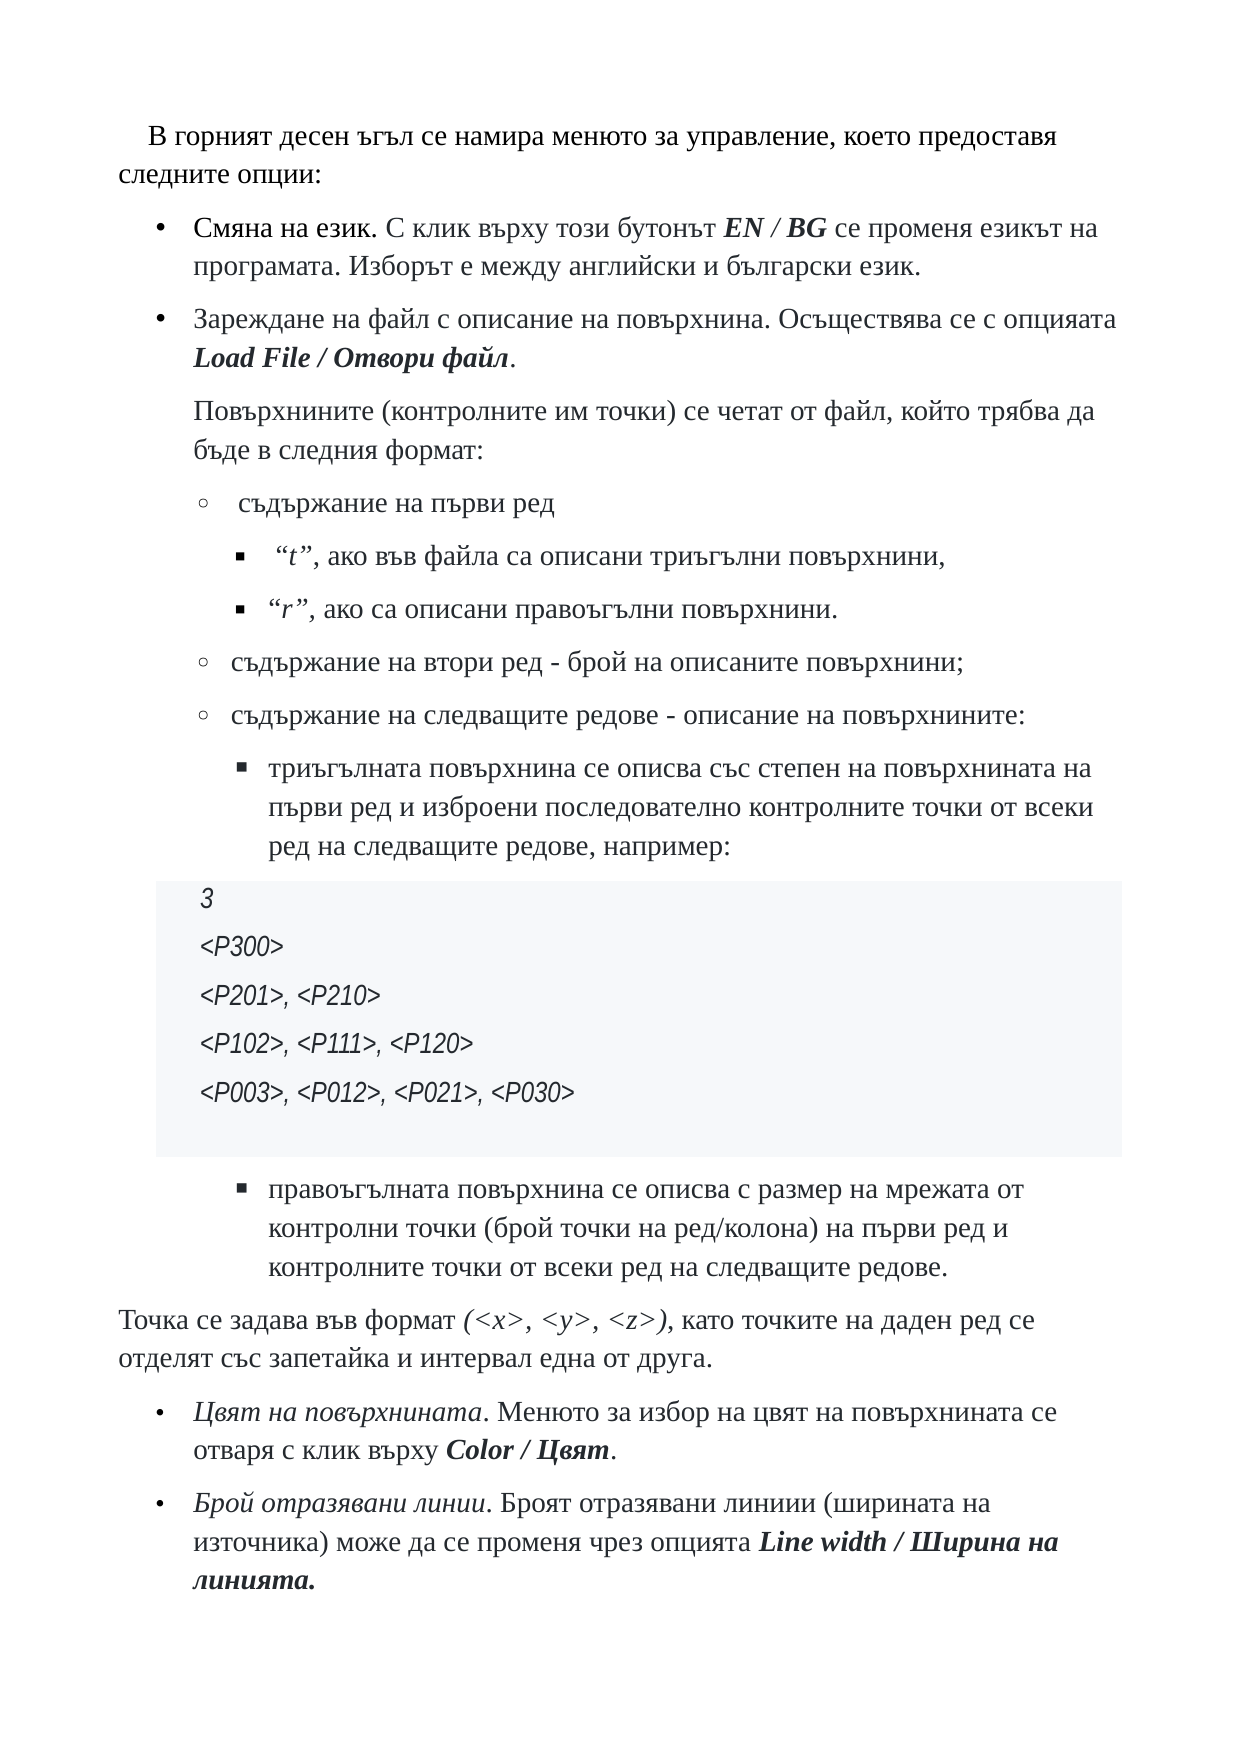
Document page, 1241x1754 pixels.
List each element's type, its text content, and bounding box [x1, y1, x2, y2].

list правоъгълната повърхнина се описва с размер на мрежата от контролни точки (брой точки на ред/колона) на първи ред и контролните точки от всеки ред на следващите редове. [231, 1172, 1122, 1282]
list “t”, ако във файла са описани триъгълни повърхнини, [231, 538, 1122, 572]
list 3 [156, 881, 1122, 914]
list съдържание на следващите редове - описание на повърхнините: [193, 697, 1122, 731]
list Повърхнините (контролните им точки) се четат от файл, който трябва да бъде в следния формат: [156, 393, 1122, 465]
list <P102>, <P111>, <P120> [156, 1026, 1122, 1060]
list <P201>, <P210> [156, 978, 1122, 1011]
list Точка се задава във формат (<x>, <y>, <z>), като точките на даден ред се отделят със запетайка и интервал една от друга. [118, 1302, 1122, 1374]
list съдържание на втори ред - брой на описаните повърхнини; [193, 644, 1122, 678]
list <P300> [156, 929, 1122, 963]
list триъгълната повърхнина се описва със степен на повърхнината на първи ред и изброени последователно контролните точки от всеки ред на следващите редове, например: [231, 751, 1122, 861]
list съдържание на първи ред [193, 485, 1122, 518]
list Зареждане на файл с описание на повърхнина. Осъществява се с опцияата Load File / Отвори файл. [156, 302, 1122, 374]
list <P003>, <P012>, <P021>, <P030> [156, 1075, 1122, 1108]
list Смяна на език. С клик върху този бутонът EN / BG се променя езикът на програмата. Изборът е между английски и български език. [156, 210, 1122, 282]
list “r”, ако са описани правоъгълни повърхнини. [231, 591, 1122, 625]
list Брой отразявани линии. Броят отразявани линиии (ширината на източника) може да се променя чрез опцията Line width / Ширина на линията. [156, 1485, 1122, 1596]
text В горният десен ъгъл се намира менюто за управление, което предоставя следните опции: [118, 118, 1122, 190]
list Цвят на повърхнината. Mенюто за избор на цвят на повърхнината се отваря с клик върху Color / Цвят. [156, 1394, 1122, 1466]
